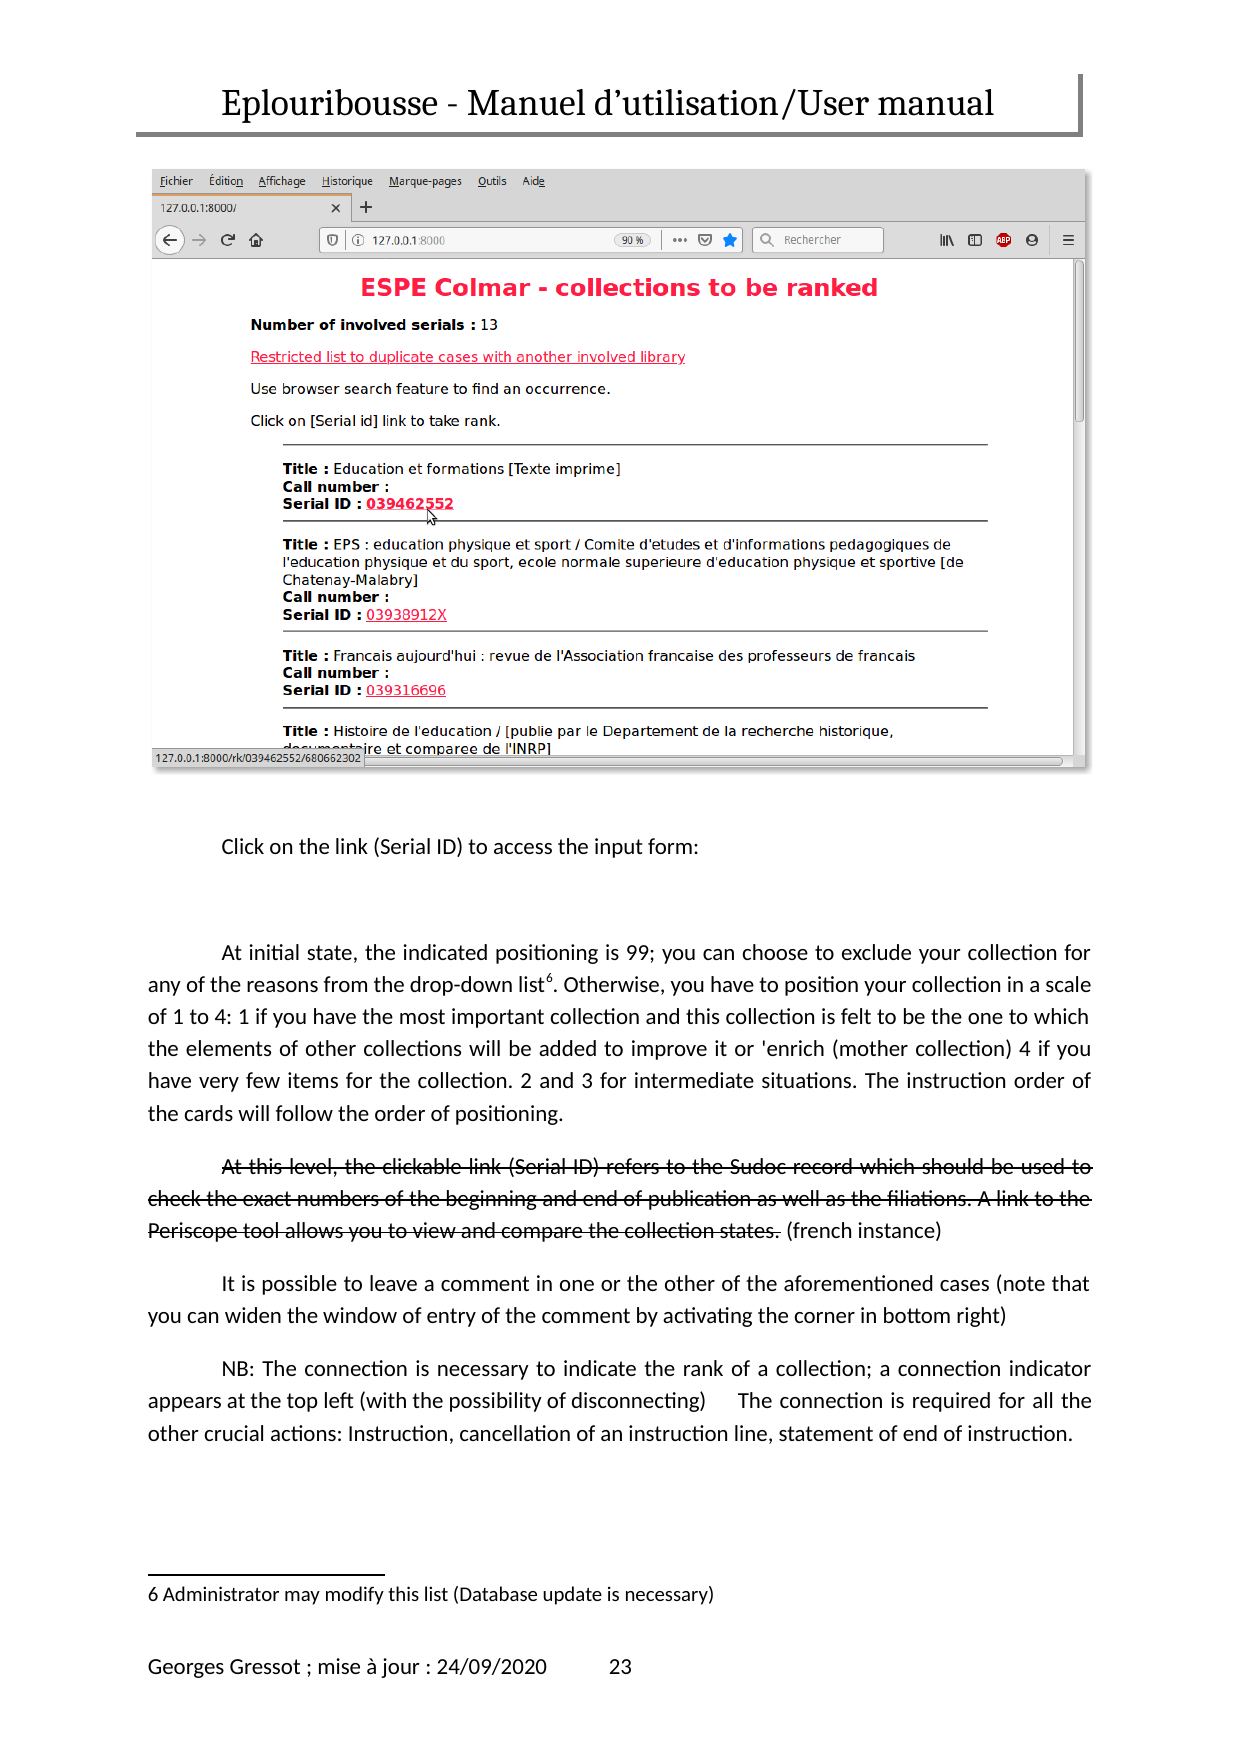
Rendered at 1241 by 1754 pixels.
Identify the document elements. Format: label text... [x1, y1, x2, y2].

text Administrator may modify this list (Database update is necessary) [148, 1581, 1093, 1606]
text At this level, the clickable link (Serial ID) refers to the Sudoc record which should be used to check the exact numbers of the beginning and end of publication as well as the filiations. A link to the Periscope tool allows you to view and compare the collection states. (french instance) [148, 1152, 1093, 1244]
text Click on the link (Serial ID) to access the input form: [148, 832, 1093, 860]
text At initial state, the indicated positioning is 99; you can choose to exclude your collection for any of the reasons from the drop-down list. Otherwise, you have to position your collection in a scale of 1 to 4: 1 if you have the most important collection and this collection is felt to be the one to which the elements of other collections will be added to improve it or 'enrich (mother collection) 4 if you have very few items for the collection. 2 and 3 for intermediate situations. The instruction order of the cards will follow the order of positioning. [148, 938, 1093, 1127]
picture [147, 164, 1093, 775]
text NB: The connection is necessary to indicate the rank of a collection; a connection indicator appears at the top left (with the possibility of disconnecting) The connection is required for all the other crucial actions: Instruction, cancellation of an instruction line, statement of end of instruction. [148, 1354, 1093, 1447]
text It is possible to leave a comment in one or the other of the aforementioned cases (note that you can widen the window of entry of the comment by activating the corner in bottom right) [148, 1269, 1093, 1329]
